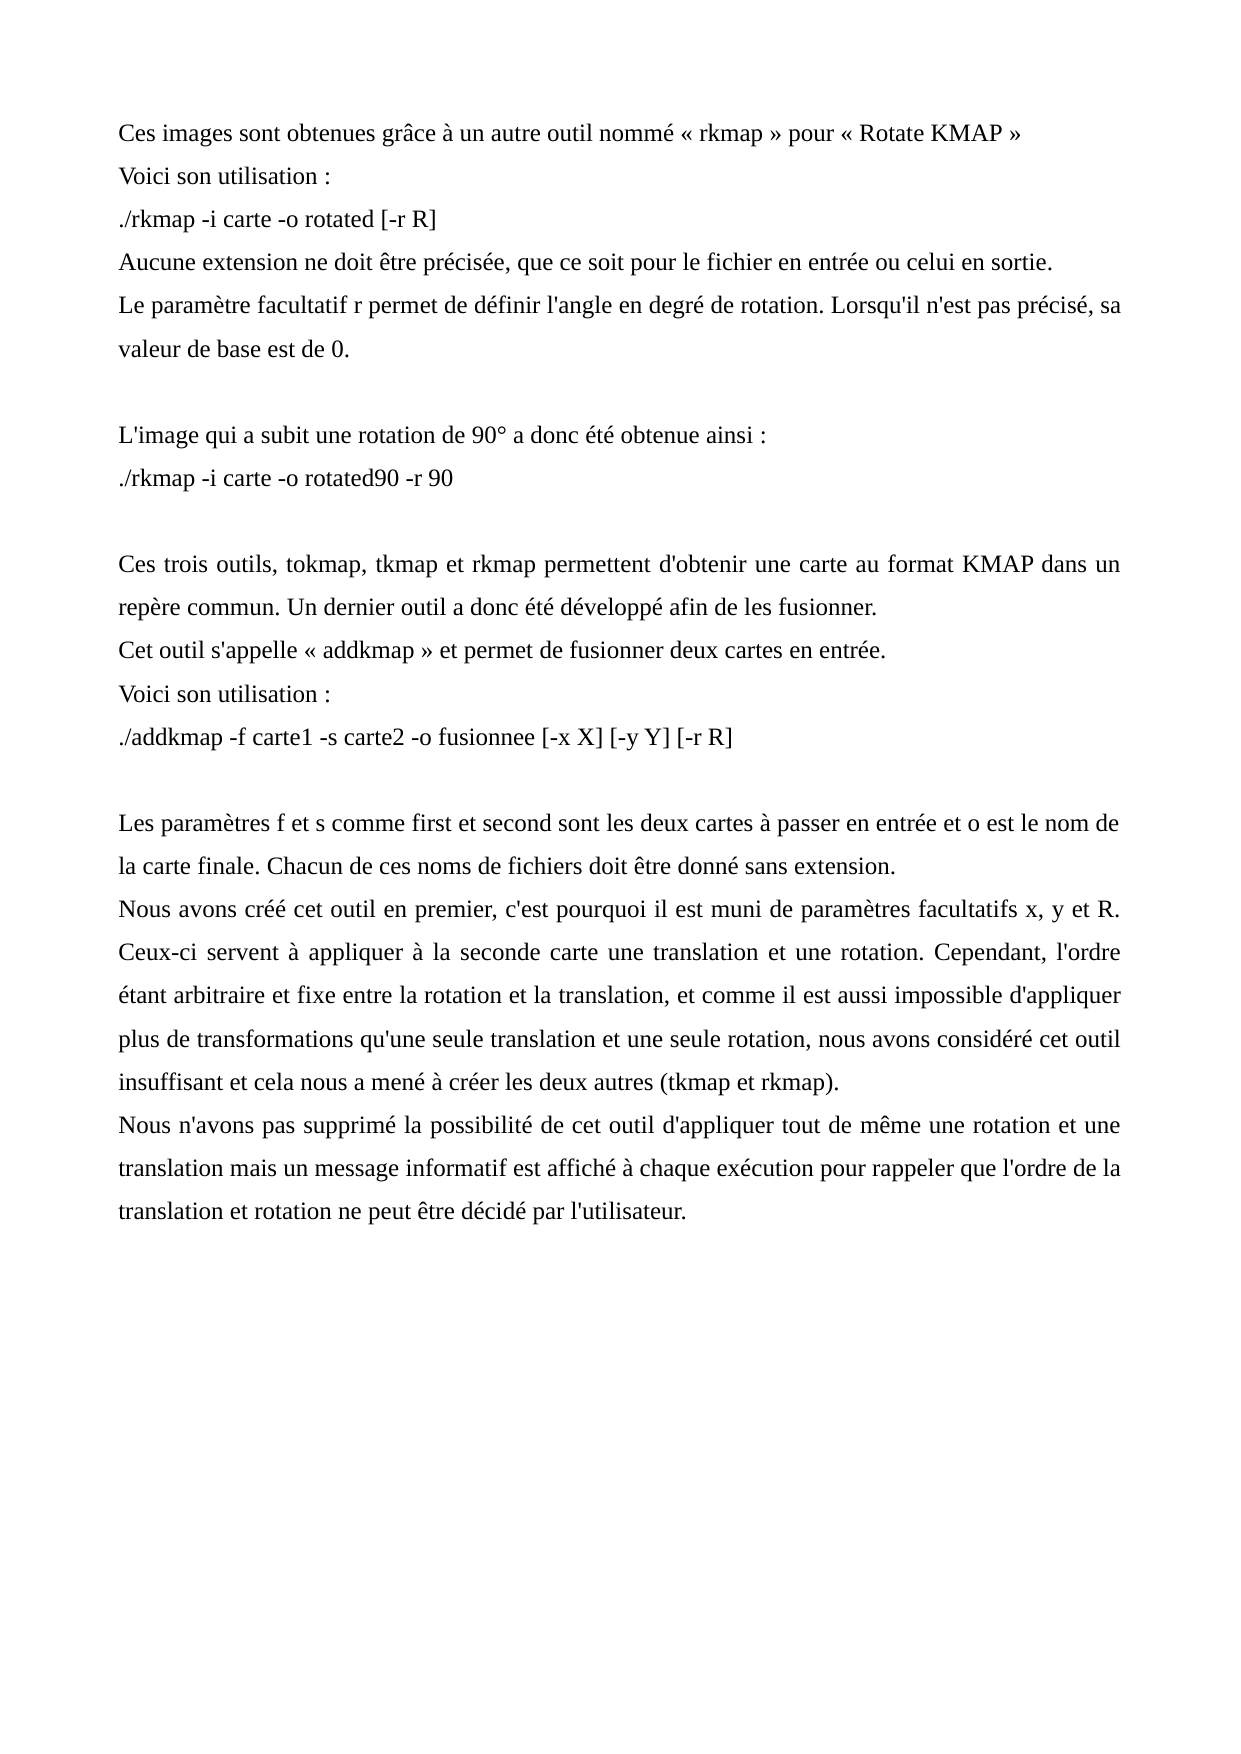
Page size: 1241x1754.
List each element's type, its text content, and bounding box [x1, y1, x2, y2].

text ./rkmap -i carte -o rotated [-r R] [118, 204, 1122, 233]
text Nous avons créé cet outil en premier, c'est pourquoi il est muni de paramètres facultatifs x, y et R. Ceux-ci servent à appliquer à la seconde carte une translation et une rotation. Cependant, l'ordre étant arbitraire et fixe entre la rotation et la translation, et comme il est aussi impossible d'appliquer plus de transformations qu'une seule translation et une seule rotation, nous avons considéré cet outil insuffisant et cela nous a mené à créer les deux autres (tkmap et rkmap). [118, 894, 1122, 1096]
text Aucune extension ne doit être précisée, que ce soit pour le fichier en entrée ou celui en sortie. [118, 247, 1122, 276]
text Voici son utilisation : [118, 161, 1122, 190]
text Le paramètre facultatif r permet de définir l'angle en degré de rotation. Lorsqu'il n'est pas précisé, sa valeur de base est de 0. [118, 291, 1122, 362]
text Nous n'avons pas supprimé la possibilité de cet outil d'appliquer tout de même une rotation et une translation mais un message informatif est affiché à chaque exécution pour rappeler que l'ordre de la translation et rotation ne peut être décidé par l'utilisateur. [118, 1110, 1122, 1225]
text L'image qui a subit une rotation de 90° a donc été obtenue ainsi : [118, 420, 1122, 449]
text Ces trois outils, tokmap, tkmap et rkmap permettent d'obtenir une carte au format KMAP dans un repère commun. Un dernier outil a donc été développé afin de les fusionner. [118, 549, 1122, 621]
text Cet outil s'appelle « addkmap » et permet de fusionner deux cartes en entrée. [118, 636, 1122, 664]
text Ces images sont obtenues grâce à un autre outil nommé « rkmap » pour « Rotate KMAP » [118, 118, 1122, 147]
text Les paramètres f et s comme first et second sont les deux cartes à passer en entrée et o est le nom de la carte finale. Chacun de ces noms de fichiers doit être donné sans extension. [118, 808, 1122, 880]
text ./addkmap -f carte1 -s carte2 -o fusionnee [-x X] [-y Y] [-r R] [118, 722, 1122, 751]
text ./rkmap -i carte -o rotated90 -r 90 [118, 463, 1122, 492]
text Voici son utilisation : [118, 679, 1122, 707]
